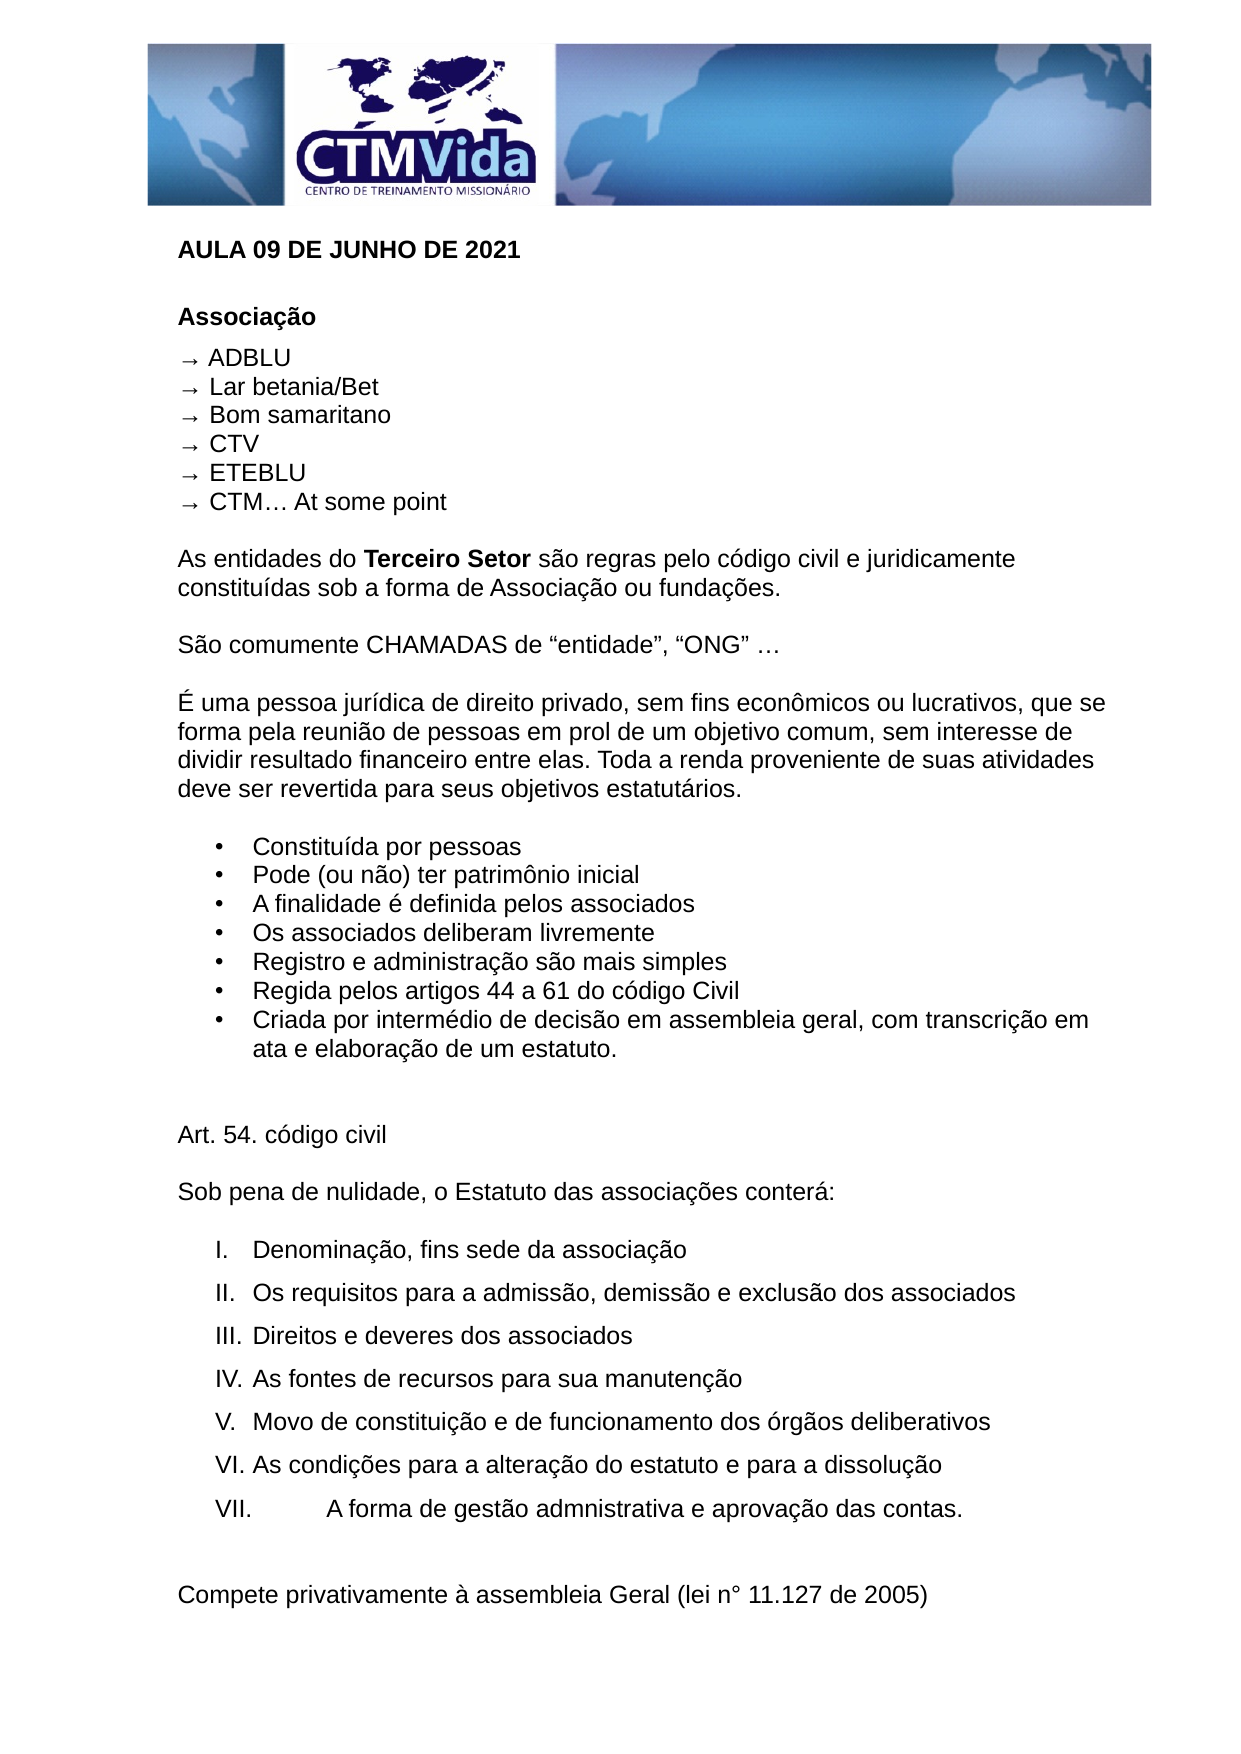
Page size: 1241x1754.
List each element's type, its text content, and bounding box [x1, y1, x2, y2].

text Sob pena de nulidade, o Estatuto das associações conterá: [177, 1177, 1122, 1206]
subtitle Aula 09 de Junho de 2021 [177, 235, 1122, 264]
picture [147, 43, 1152, 206]
list Direitos e deveres dos associados [215, 1321, 1122, 1350]
text Art. 54. código civil [177, 1120, 1122, 1149]
list Pode (ou não) ter patrimônio inicial [215, 861, 1122, 889]
text É uma pessoa jurídica de direito privado, sem fins econômicos ou lucrativos, que se forma pela reunião de pessoas em prol de um objetivo comum, sem interesse de dividir resultado financeiro entre elas. Toda a renda proveniente de suas atividades deve ser revertida para seus objetivos estatutários. [177, 688, 1122, 803]
text São comumente CHAMADAS de “entidade”, “ONG” … [177, 630, 1122, 659]
subtitle Associação [177, 302, 1122, 330]
list A forma de gestão admnistrativa e aprovação das contas. [215, 1494, 1122, 1522]
text Compete privativamente à assembleia Geral (lei n° 11.127 de 2005) [177, 1580, 1122, 1609]
list Os requisitos para a admissão, demissão e exclusão dos associados [215, 1278, 1122, 1307]
text → CTM… At some point [177, 487, 1122, 515]
list Constituída por pessoas [215, 832, 1122, 861]
list Registro e administração são mais simples [215, 947, 1122, 976]
list Regida pelos artigos 44 a 61 do código Civil [215, 976, 1122, 1005]
list Denominação, fins sede da associação [215, 1235, 1122, 1264]
text → CTV [177, 429, 1122, 458]
list Movo de constituição e de funcionamento dos órgãos deliberativos [215, 1407, 1122, 1436]
text → ADBLU [177, 343, 1122, 372]
text As entidades do Terceiro Setor são regras pelo código civil e juridicamente constituídas sob a forma de Associação ou fundações. [177, 544, 1122, 602]
text → Lar betania/Bet [177, 372, 1122, 400]
list A finalidade é definida pelos associados [215, 889, 1122, 918]
list As fontes de recursos para sua manutenção [215, 1364, 1122, 1393]
text → ETEBLU [177, 458, 1122, 487]
text → Bom samaritano [177, 400, 1122, 429]
list As condições para a alteração do estatuto e para a dissolução [215, 1451, 1122, 1479]
list Os associados deliberam livremente [215, 918, 1122, 947]
list Criada por intermédio de decisão em assembleia geral, com transcrição em ata e elaboração de um estatuto. [215, 1005, 1122, 1062]
